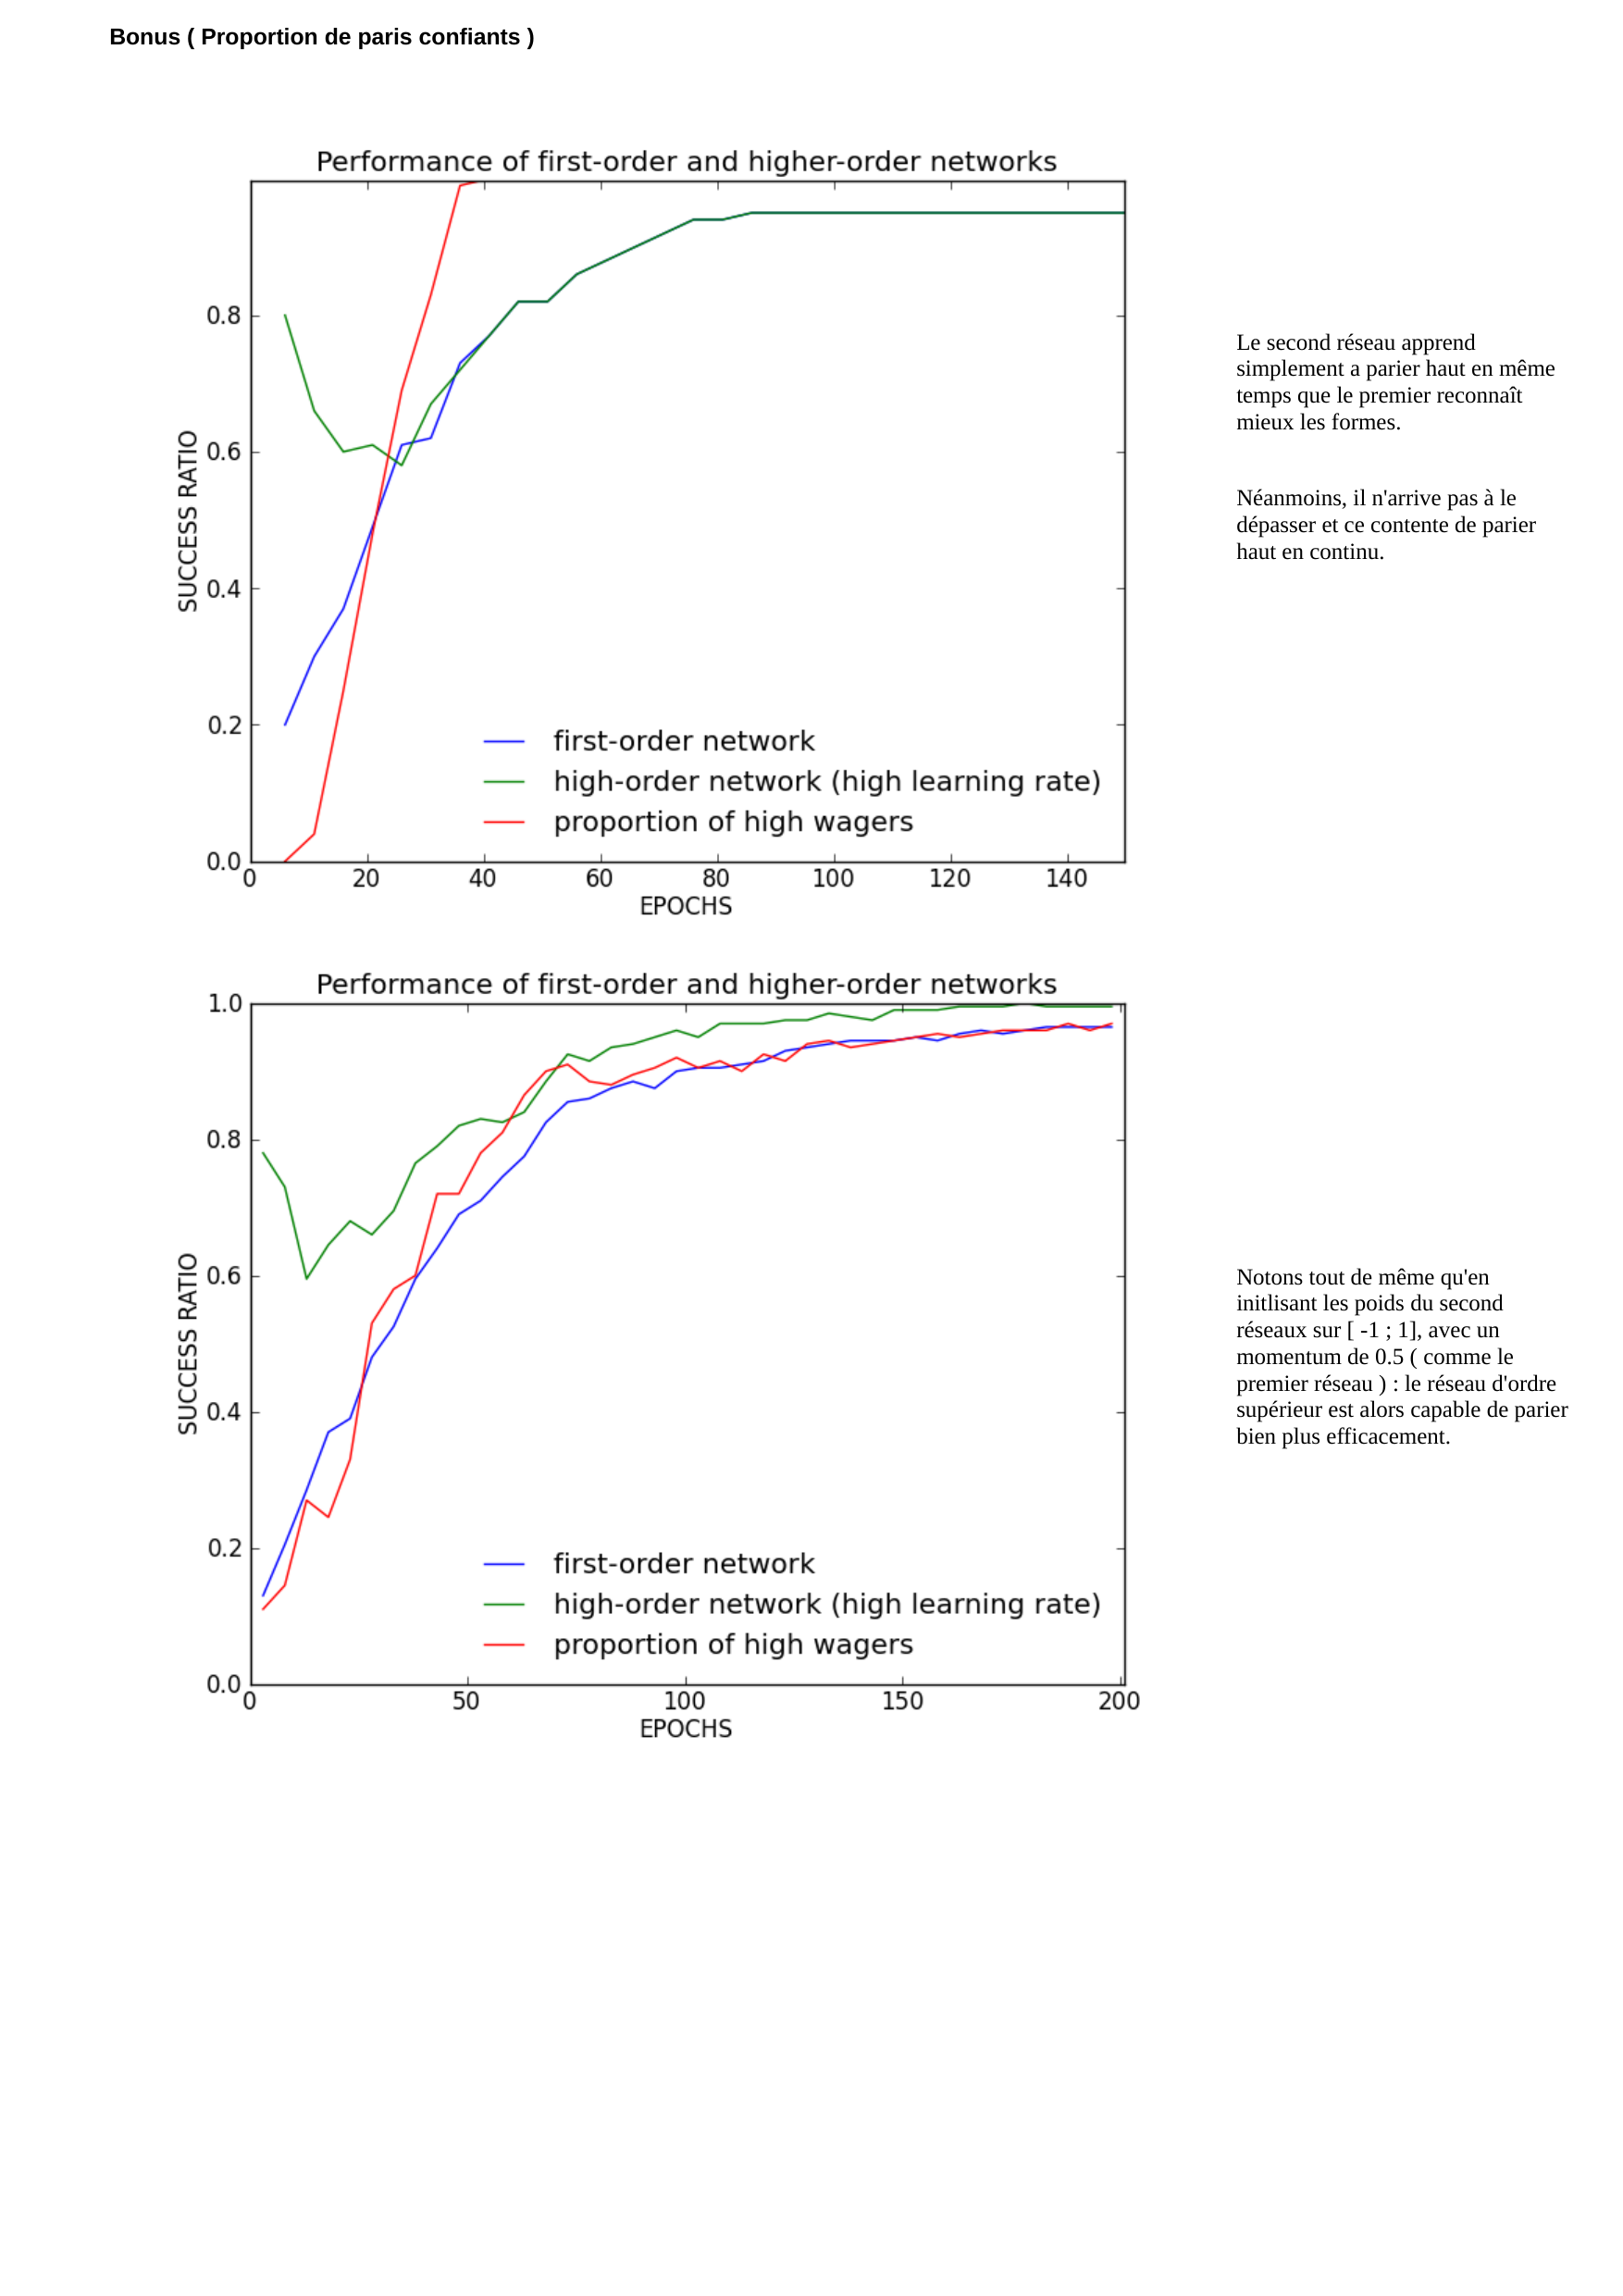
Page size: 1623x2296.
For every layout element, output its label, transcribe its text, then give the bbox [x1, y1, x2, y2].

text Notons tout de même qu'en initlisant les poids du second réseaux sur [ -1 ; 1], avec un momentum de 0.5 ( comme le premier réseau ) : le réseau d'ordre supérieur est alors capable de parier bien plus efficacement. [1237, 1263, 1568, 1449]
picture [109, 96, 1237, 1769]
subtitle Bonus ( Proportion de paris confiants ) [109, 23, 1568, 49]
text Le second réseau apprend simplement a parier haut en même temps que le premier reconnaît mieux les formes. [1237, 329, 1568, 435]
text Néanmoins, il n'arrive pas à le dépasser et ce contente de parier haut en continu. [1237, 484, 1568, 565]
